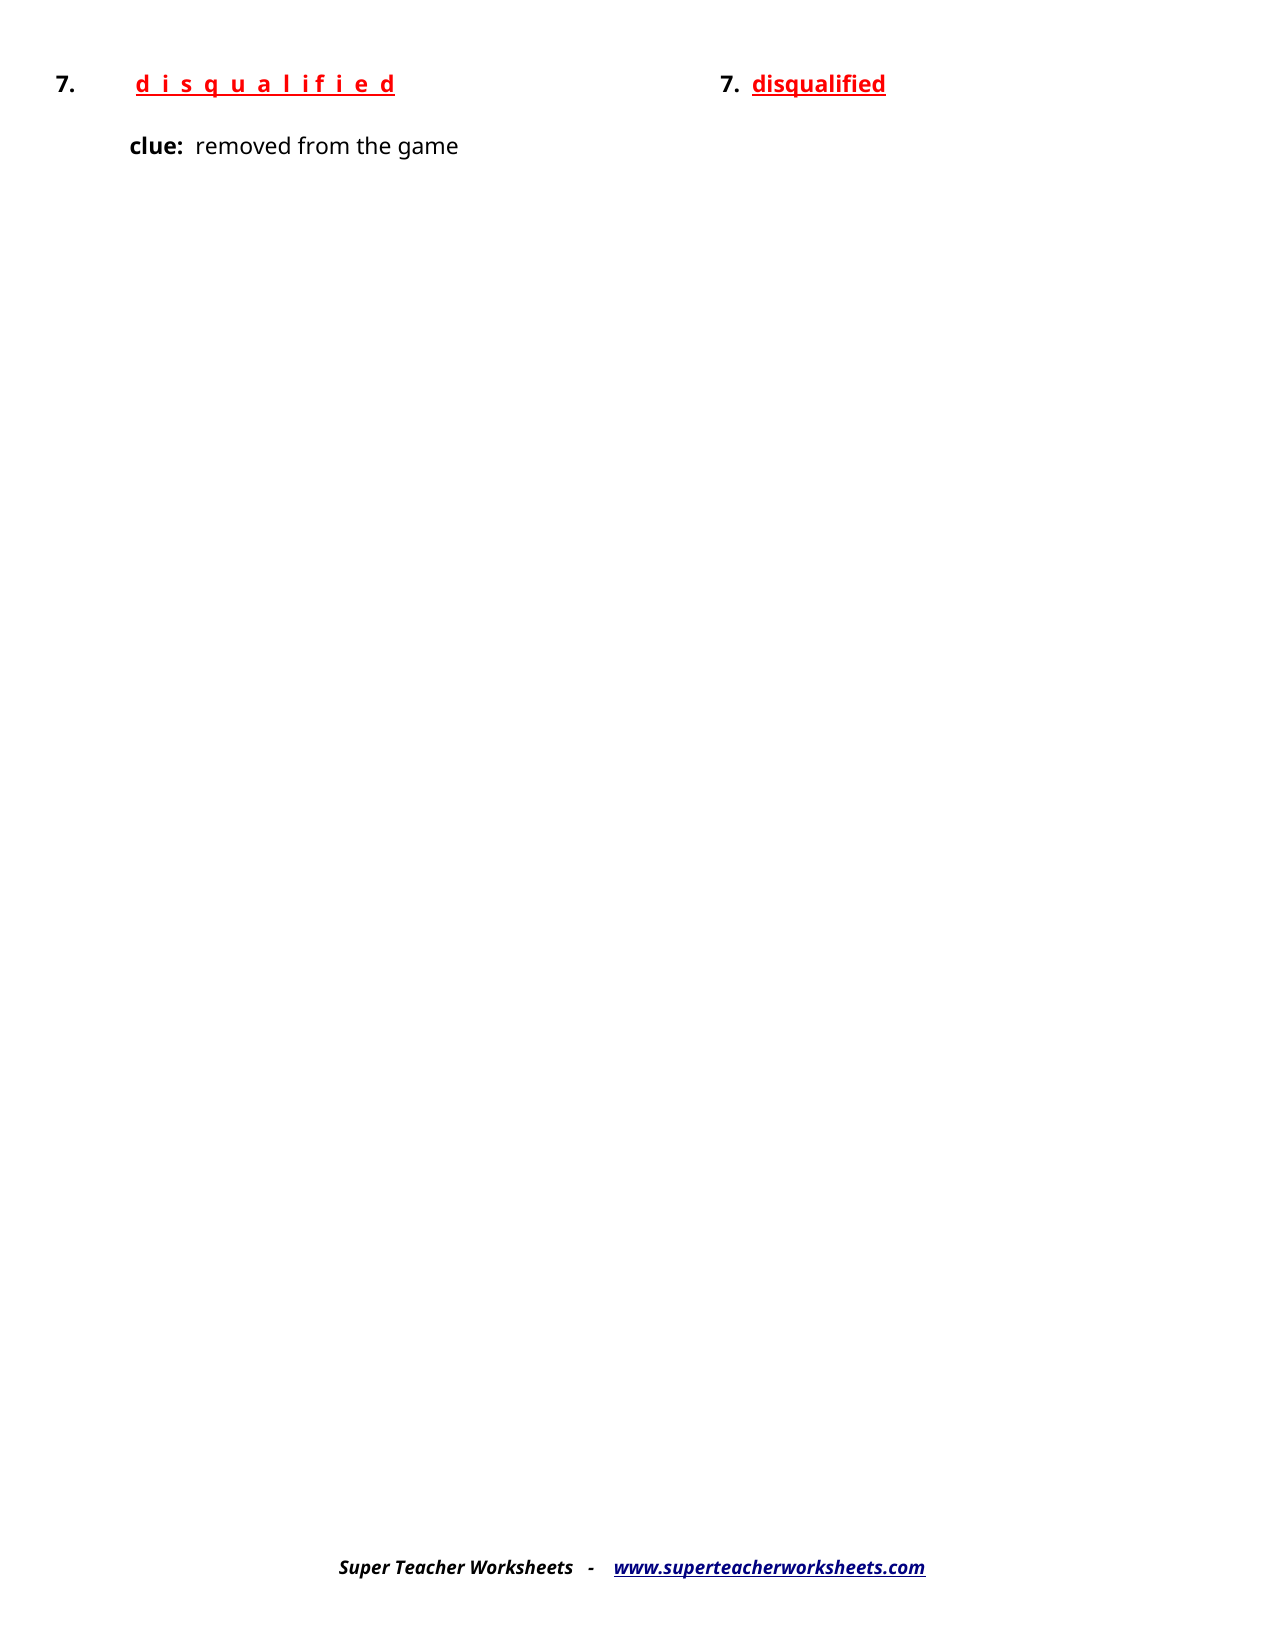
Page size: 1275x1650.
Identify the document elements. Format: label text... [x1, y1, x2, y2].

text clue: removed from the game [56, 130, 1211, 161]
text 7. d i s q u a l i f i e d 7. disqualified [56, 67, 1211, 99]
